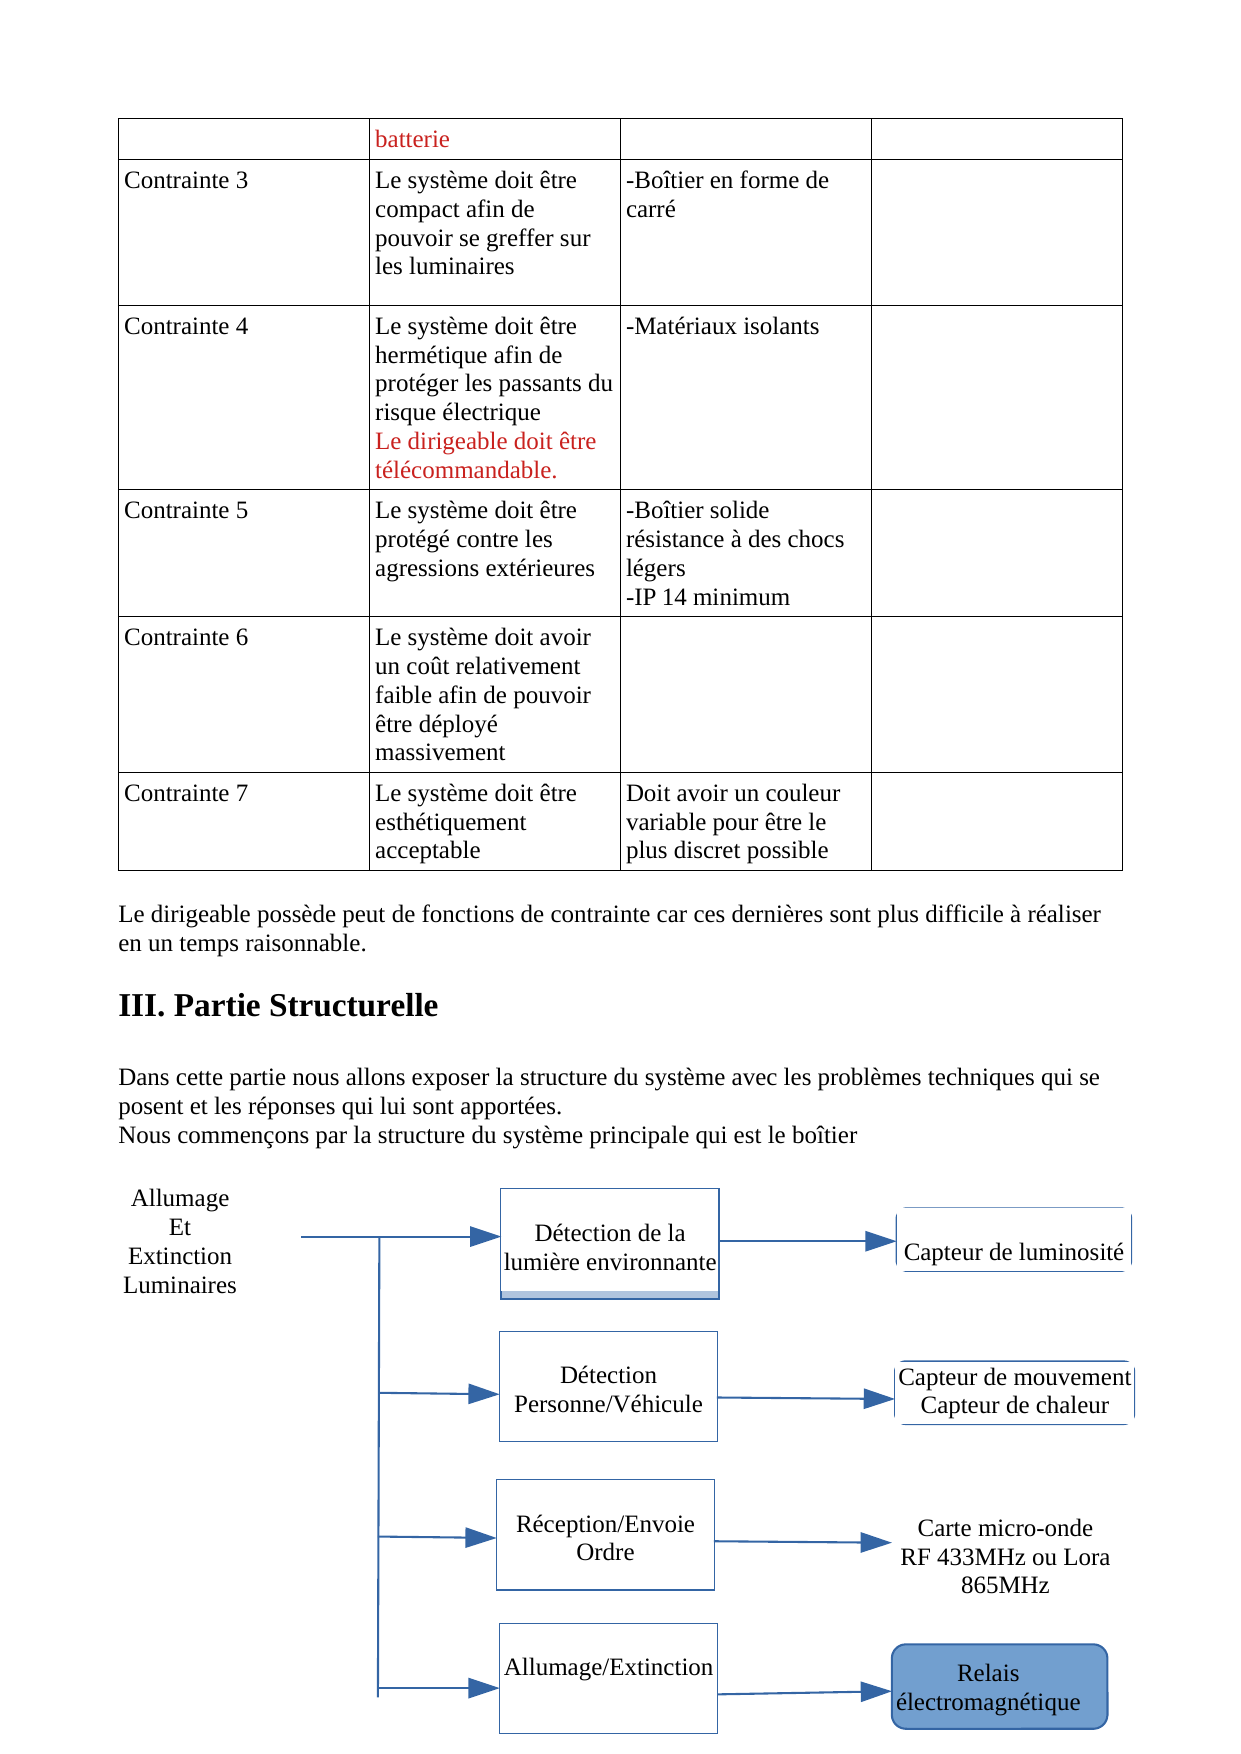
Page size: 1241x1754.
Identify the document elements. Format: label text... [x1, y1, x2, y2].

table_cell Contrainte 4 [119, 306, 369, 489]
table_cell [872, 119, 1122, 159]
text Et [85, 1212, 275, 1241]
text Capteur de mouvement [895, 1362, 1134, 1390]
table_cell Le système doit être esthétiquement acceptable [370, 773, 620, 870]
text III. Partie Structurelle [118, 986, 1122, 1024]
table_cell Le système doit être protégé contre les agressions extérieures [370, 490, 620, 616]
text Nous commençons par la structure du système principale qui est le boîtier [118, 1120, 1122, 1148]
table_cell Le système doit avoir un coût relativement faible afin de pouvoir être déployé massivement [370, 617, 620, 772]
text Allumage/Extinction [500, 1652, 717, 1681]
table_cell Contrainte 3 [119, 160, 369, 305]
text Ordre [497, 1537, 714, 1566]
text Capteur de luminosité [897, 1237, 1131, 1266]
text Allumage [85, 1183, 275, 1212]
text Luminaires [85, 1270, 275, 1298]
table_cell Contrainte 7 [119, 773, 369, 870]
text RF 433MHz ou Lora 865MHz [892, 1542, 1118, 1599]
text Détection [500, 1360, 717, 1389]
table_cell -Boîtier en forme de carré [621, 160, 871, 305]
table_cell [119, 119, 369, 159]
table_cell -Matériaux isolants [621, 306, 871, 489]
table_cell [872, 617, 1122, 772]
table_cell [872, 160, 1122, 305]
text Réception/Envoie [497, 1509, 714, 1537]
table_cell [872, 490, 1122, 616]
text Détection de la lumière environnante [501, 1218, 718, 1276]
table_cell -Boîtier solide résistance à des chocs légers -IP 14 minimum [621, 490, 871, 616]
text Extinction [85, 1241, 275, 1270]
table_cell [621, 119, 871, 159]
table_cell Le système doit être hermétique afin de protéger les passants du risque électrique Le dirigeable doit être télécommandable. [370, 306, 620, 489]
text Le dirigeable possède peut de fonctions de contrainte car ces dernières sont plus difficile à réaliser en un temps raisonnable. [118, 899, 1122, 957]
table_cell [872, 306, 1122, 489]
text Capteur de chaleur [895, 1390, 1134, 1419]
table_cell batterie [370, 119, 620, 159]
table_cell [872, 773, 1122, 870]
table_cell Le système doit être compact afin de pouvoir se greffer sur les luminaires [370, 160, 620, 305]
text Personne/Véhicule [500, 1389, 717, 1418]
text Dans cette partie nous allons exposer la structure du système avec les problèmes techniques qui se posent et les réponses qui lui sont apportées. [118, 1062, 1122, 1120]
table_cell Doit avoir un couleur variable pour être le plus discret possible [621, 773, 871, 870]
table_cell Contrainte 5 [119, 490, 369, 616]
text Carte micro-onde [892, 1513, 1118, 1542]
table_cell [621, 617, 871, 772]
table_cell Contrainte 6 [119, 617, 369, 772]
